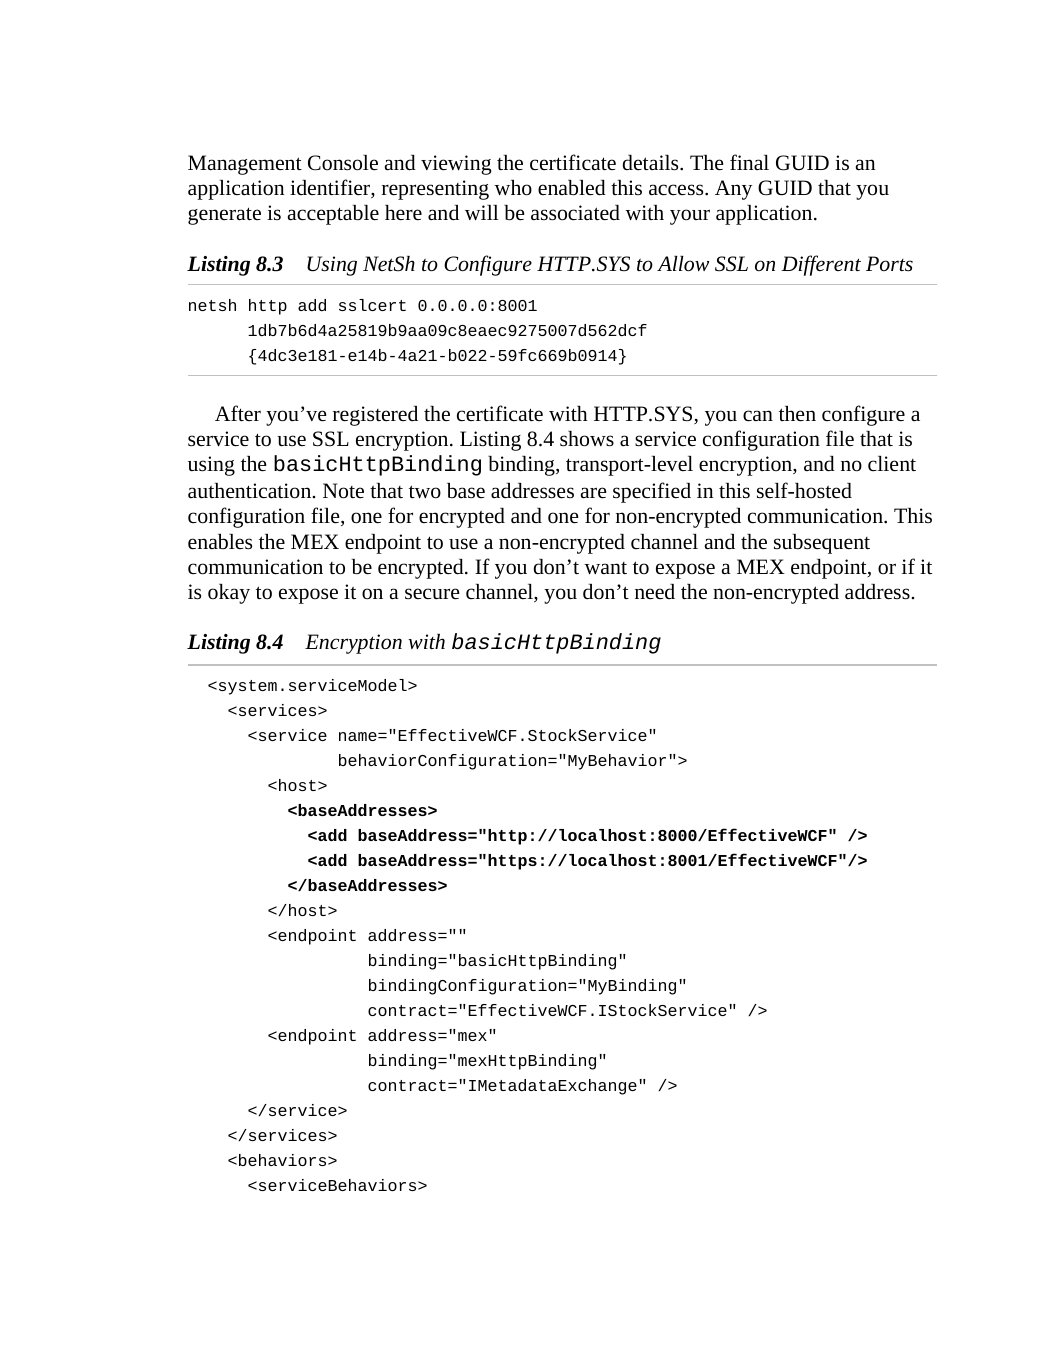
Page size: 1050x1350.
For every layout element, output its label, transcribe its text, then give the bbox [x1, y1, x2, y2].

text Listing 8.4 Encryption with basicHttpBinding [187, 629, 937, 666]
text contract="EffectiveWCF.IStockService" /> [187, 997, 937, 1022]
text <service name="EffectiveWCF.StockService" [187, 722, 937, 747]
text <add baseAddress="https://localhost:8001/EffectiveWCF"/> [187, 847, 937, 872]
text Management Console and viewing the certificate details. The final GUID is an application identifier, representing who enabled this access. Any GUID that you generate is acceptable here and will be associated with your application. [187, 150, 937, 226]
text netsh http add sslcert 0.0.0.0:8001 [187, 291, 937, 316]
text binding="mexHttpBinding" [187, 1047, 937, 1072]
text After you’ve registered the certificate with HTTP.SYS, you can then configure a service to use SSL encryption. Listing 8.4 shows a service configuration file that is using the basicHttpBinding binding, transport-level encryption, and no client authentication. Note that two base addresses are specified in this self-hosted configuration file, one for encrypted and one for non-encrypted communication. This enables the MEX endpoint to use a non-encrypted channel and the subsequent communication to be encrypted. If you don’t want to expose a MEX endpoint, or if it is okay to expose it on a secure channel, you don’t need the non-encrypted address. [187, 401, 937, 604]
text <add baseAddress="http://localhost:8000/EffectiveWCF" /> [187, 822, 937, 847]
text <endpoint address="mex" [187, 1022, 937, 1047]
text <behaviors> [187, 1147, 937, 1172]
text behaviorConfiguration="MyBehavior"> [187, 747, 937, 772]
text <endpoint address="" [187, 922, 937, 947]
text <host> [187, 772, 937, 797]
text </service> [187, 1097, 937, 1122]
text <baseAddresses> [187, 797, 937, 822]
text binding="basicHttpBinding" [187, 947, 937, 972]
text Listing 8.3 Using NetSh to Configure HTTP.SYS to Allow SSL on Different Ports [187, 251, 937, 285]
text <serviceBehaviors> [187, 1172, 937, 1197]
text contract="IMetadataExchange" /> [187, 1072, 937, 1097]
text {4dc3e181-e14b-4a21-b022-59fc669b0914} [187, 341, 937, 376]
text </host> [187, 897, 937, 922]
text 1db7b6d4a25819b9aa09c8eaec9275007d562dcf [187, 316, 937, 341]
text </services> [187, 1122, 937, 1147]
text <system.serviceModel> [187, 672, 937, 697]
text </baseAddresses> [187, 872, 937, 897]
text bindingConfiguration="MyBinding" [187, 972, 937, 997]
text <services> [187, 697, 937, 722]
